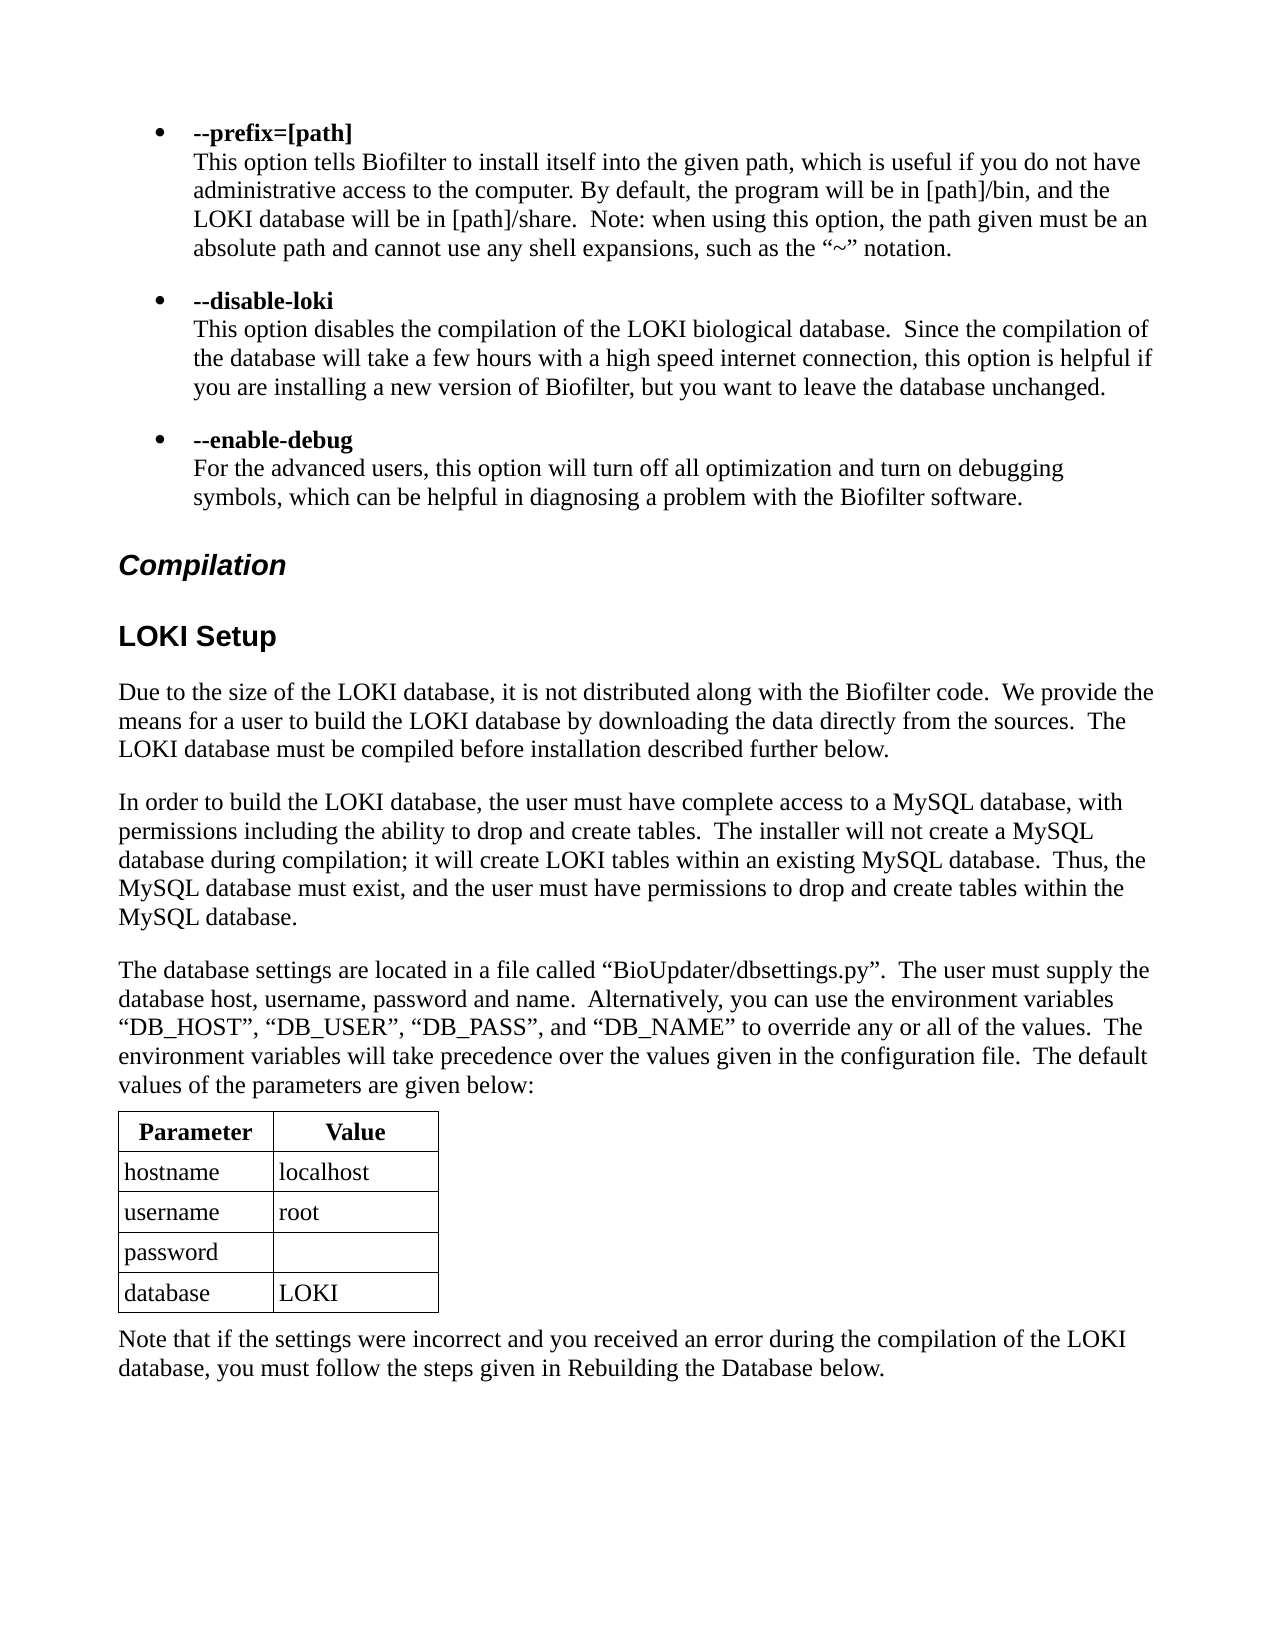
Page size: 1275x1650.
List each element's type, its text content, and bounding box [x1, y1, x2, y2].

table_cell hostname [119, 1152, 273, 1191]
table_cell password [119, 1233, 273, 1272]
table_cell database [119, 1273, 273, 1312]
list --prefix=[path] This option tells Biofilter to install itself into the given path, which is useful if you do not have administrative access to the computer. By default, the program will be in [path]/bin, and the LOKI database will be in [path]/share. Note: when using this option, the path given must be an absolute path and cannot use any shell expansions, such as the “~” notation. [156, 118, 1157, 262]
table_cell localhost [274, 1152, 438, 1191]
list --enable-debug For the advanced users, this option will turn off all optimization and turn on debugging symbols, which can be helpful in diagnosing a problem with the Biofilter software. [156, 425, 1157, 511]
text Note that if the settings were incorrect and you received an error during the compilation of the LOKI database, you must follow the steps given in Rebuilding the Database below. [118, 1324, 1157, 1382]
text In order to build the LOKI database, the user must have complete access to a MySQL database, with permissions including the ability to drop and create tables. The installer will not create a MySQL database during compilation; it will create LOKI tables within an existing MySQL database. Thus, the MySQL database must exist, and the user must have permissions to drop and create tables within the MySQL database. [118, 787, 1157, 931]
table_cell LOKI [274, 1273, 438, 1312]
table_header Parameter [119, 1112, 273, 1151]
subtitle Compilation [118, 548, 1157, 582]
table_cell [274, 1233, 438, 1272]
list --disable-loki This option disables the compilation of the LOKI biological database. Since the compilation of the database will take a few hours with a high speed internet connection, this option is helpful if you are installing a new version of Biofilter, but you want to leave the database unchanged. [156, 286, 1157, 401]
table_cell username [119, 1192, 273, 1232]
text The database settings are located in a file called “BioUpdater/dbsettings.py”. The user must supply the database host, username, password and name. Alternatively, you can use the environment variables “DB_HOST”, “DB_USER”, “DB_PASS”, and “DB_NAME” to override any or all of the values. The environment variables will take precedence over the values given in the configuration file. The default values of the parameters are given below: [118, 955, 1157, 1099]
subtitle LOKI Setup [118, 619, 1157, 653]
text Due to the size of the LOKI database, it is not distributed along with the Biofilter code. We provide the means for a user to build the LOKI database by downloading the data directly from the sources. The LOKI database must be compiled before installation described further below. [118, 677, 1157, 763]
table_cell root [274, 1192, 438, 1232]
table_header Value [274, 1112, 438, 1151]
